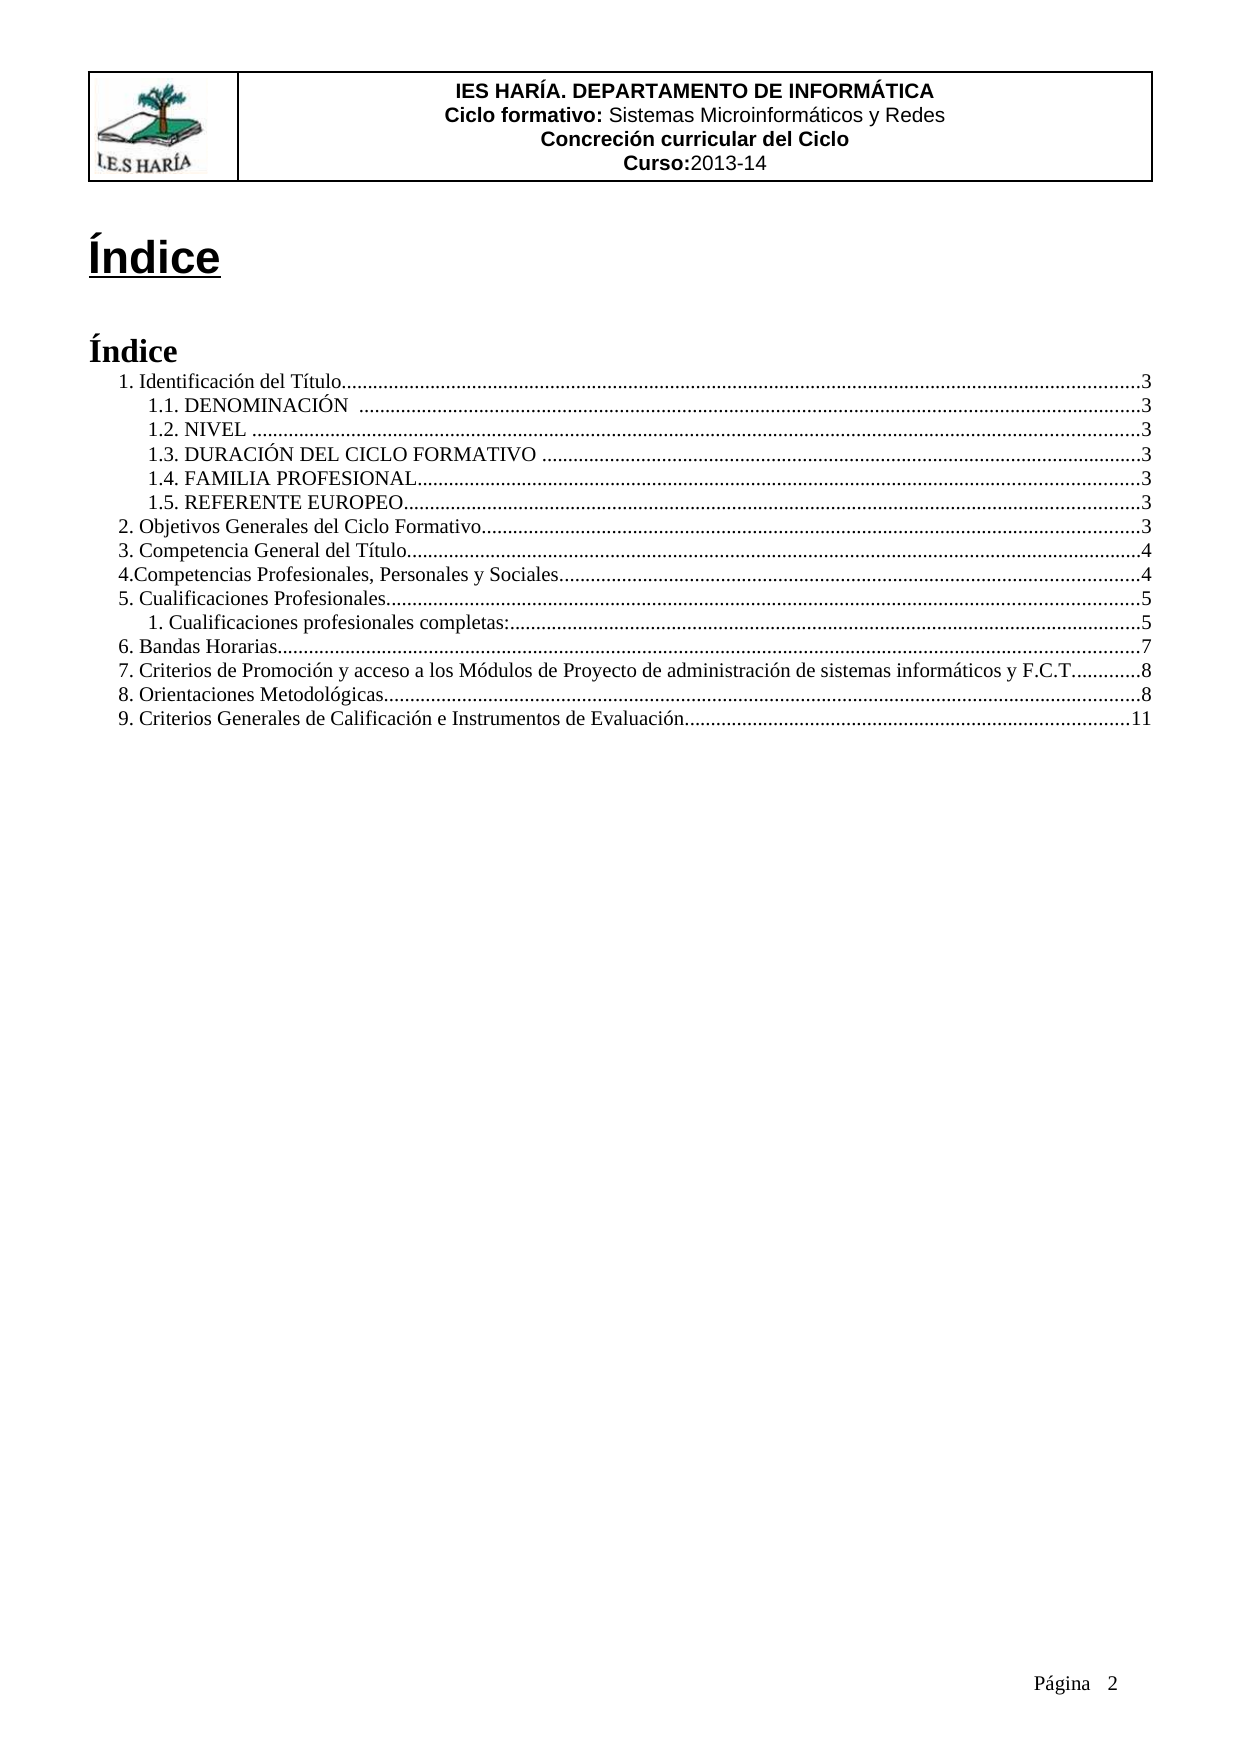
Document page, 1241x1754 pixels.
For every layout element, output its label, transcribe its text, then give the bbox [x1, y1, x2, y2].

text 1. Identificación del Título. 3 [118, 369, 1152, 393]
subtitle Índice [89, 331, 1152, 369]
text 2. Objetivos Generales del Ciclo Formativo. 3 [118, 514, 1152, 538]
text 7. Criterios de Promoción y acceso a los Módulos de Proyecto de administración de sistemas informáticos y F.C.T. 8 [118, 658, 1152, 682]
text 9. Criterios Generales de Calificación e Instrumentos de Evaluación. 11 [118, 706, 1152, 730]
text 1.1. DENOMINACIÓN 3 [148, 393, 1152, 417]
text Índice [89, 230, 1152, 283]
text 1.5. REFERENTE EUROPEO 3 [148, 489, 1152, 514]
text 4.Competencias Profesionales, Personales y Sociales. 4 [118, 562, 1152, 586]
text 1.2. NIVEL 3 [148, 417, 1152, 441]
text 5. Cualificaciones Profesionales. 5 [118, 586, 1152, 610]
picture [94, 78, 208, 174]
text 8. Orientaciones Metodológicas. 8 [118, 682, 1152, 706]
text 1.4. FAMILIA PROFESIONAL 3 [148, 466, 1152, 489]
text 1.3. DURACIÓN DEL CICLO FORMATIVO 3 [148, 441, 1152, 466]
text 3. Competencia General del Título. 4 [118, 538, 1152, 562]
text 6. Bandas Horarias. 7 [118, 634, 1152, 658]
text 1. Cualificaciones profesionales completas: 5 [148, 610, 1152, 634]
